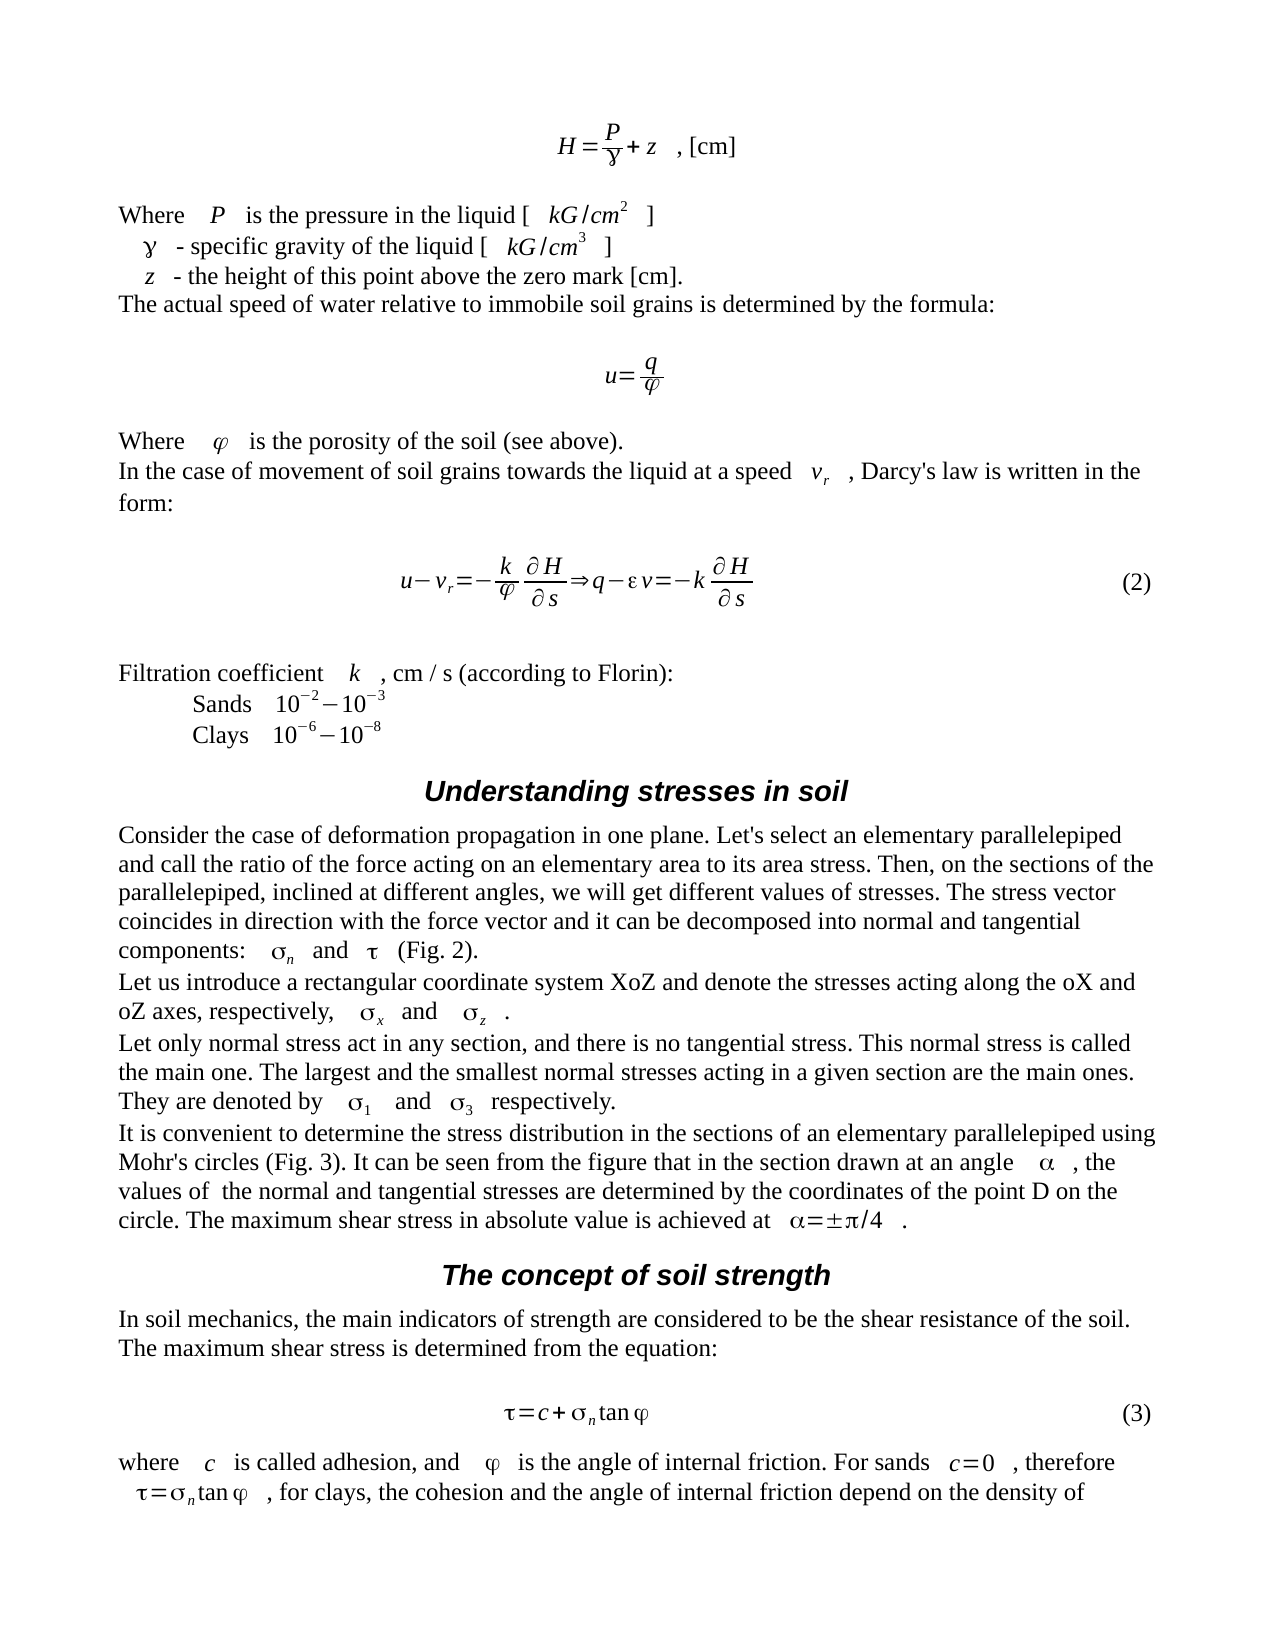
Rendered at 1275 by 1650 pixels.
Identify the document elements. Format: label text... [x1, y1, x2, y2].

text Filtration coefficient , cm / s (according to Florin): [118, 658, 1157, 686]
table_header [118, 546, 1041, 629]
table_header (2) [1041, 546, 1157, 629]
text , [cm] [118, 118, 1157, 169]
text It is convenient to determine the stress distribution in the sections of an elementary parallelepiped using Mohr's circles (Fig. 3). It can be seen from the figure that in the section drawn at an angle , the values ​​of the normal and tangential stresses are determined by the coordinates of the point D on the circle. The maximum shear stress in absolute value is achieved at. [118, 1118, 1157, 1233]
text Clays [118, 718, 1157, 749]
text - specific gravity of the liquid [] [118, 229, 1157, 261]
text Sands [118, 686, 1157, 718]
text Let us introduce a rectangular coordinate system XoZ and denote the stresses acting along the oX and oZ axes, respectively, and . [118, 967, 1157, 1028]
table_header (3) [1041, 1391, 1157, 1447]
text In the case of movement of soil grains towards the liquid at a speed, Darcy's law is written in the form: [118, 456, 1157, 517]
text In soil mechanics, the main indicators of strength are considered to be the shear resistance of the soil. The maximum shear stress is determined from the equation: [118, 1304, 1157, 1362]
text where is called adhesion, and is the angle of internal friction. For sands, therefore, for clays, the cohesion and the angle of internal friction depend on the density of moisture. After preliminary compaction of the soil, an increase in adhesion and a decrease in the angle of internal friction are observed, this is associated with an irreversible decrease in the strength factor, as a result of which the molecular forces of interaction between particles increase [48]. [118, 1447, 1157, 1509]
subtitle Understanding stresses in soil [118, 774, 1157, 807]
text Let only normal stress act in any section, and there is no tangential stress. This normal stress is called the main one. The largest and the smallest normal stresses acting in a given section are the main ones. They are denoted by andrespectively. [118, 1028, 1157, 1118]
text - the height of this point above the zero mark [cm]. [118, 261, 1157, 289]
subtitle The concept of soil strength [118, 1258, 1157, 1292]
text Where is the porosity of the soil (see above). [118, 426, 1157, 456]
text Where is the pressure in the liquid [] [118, 197, 1157, 229]
text The actual speed of water relative to immobile soil grains is determined by the formula: [118, 289, 1157, 318]
text Consider the case of deformation propagation in one plane. Let's select an elementary parallelepiped and call the ratio of the force acting on an elementary area to its area stress. Then, on the sections of the parallelepiped, inclined at different angles, we will get different values ​​of stresses. The stress vector coincides in direction with the force vector and it can be decomposed into normal and tangential components: and(Fig. 2). [118, 820, 1157, 967]
table_header [118, 1391, 1041, 1447]
